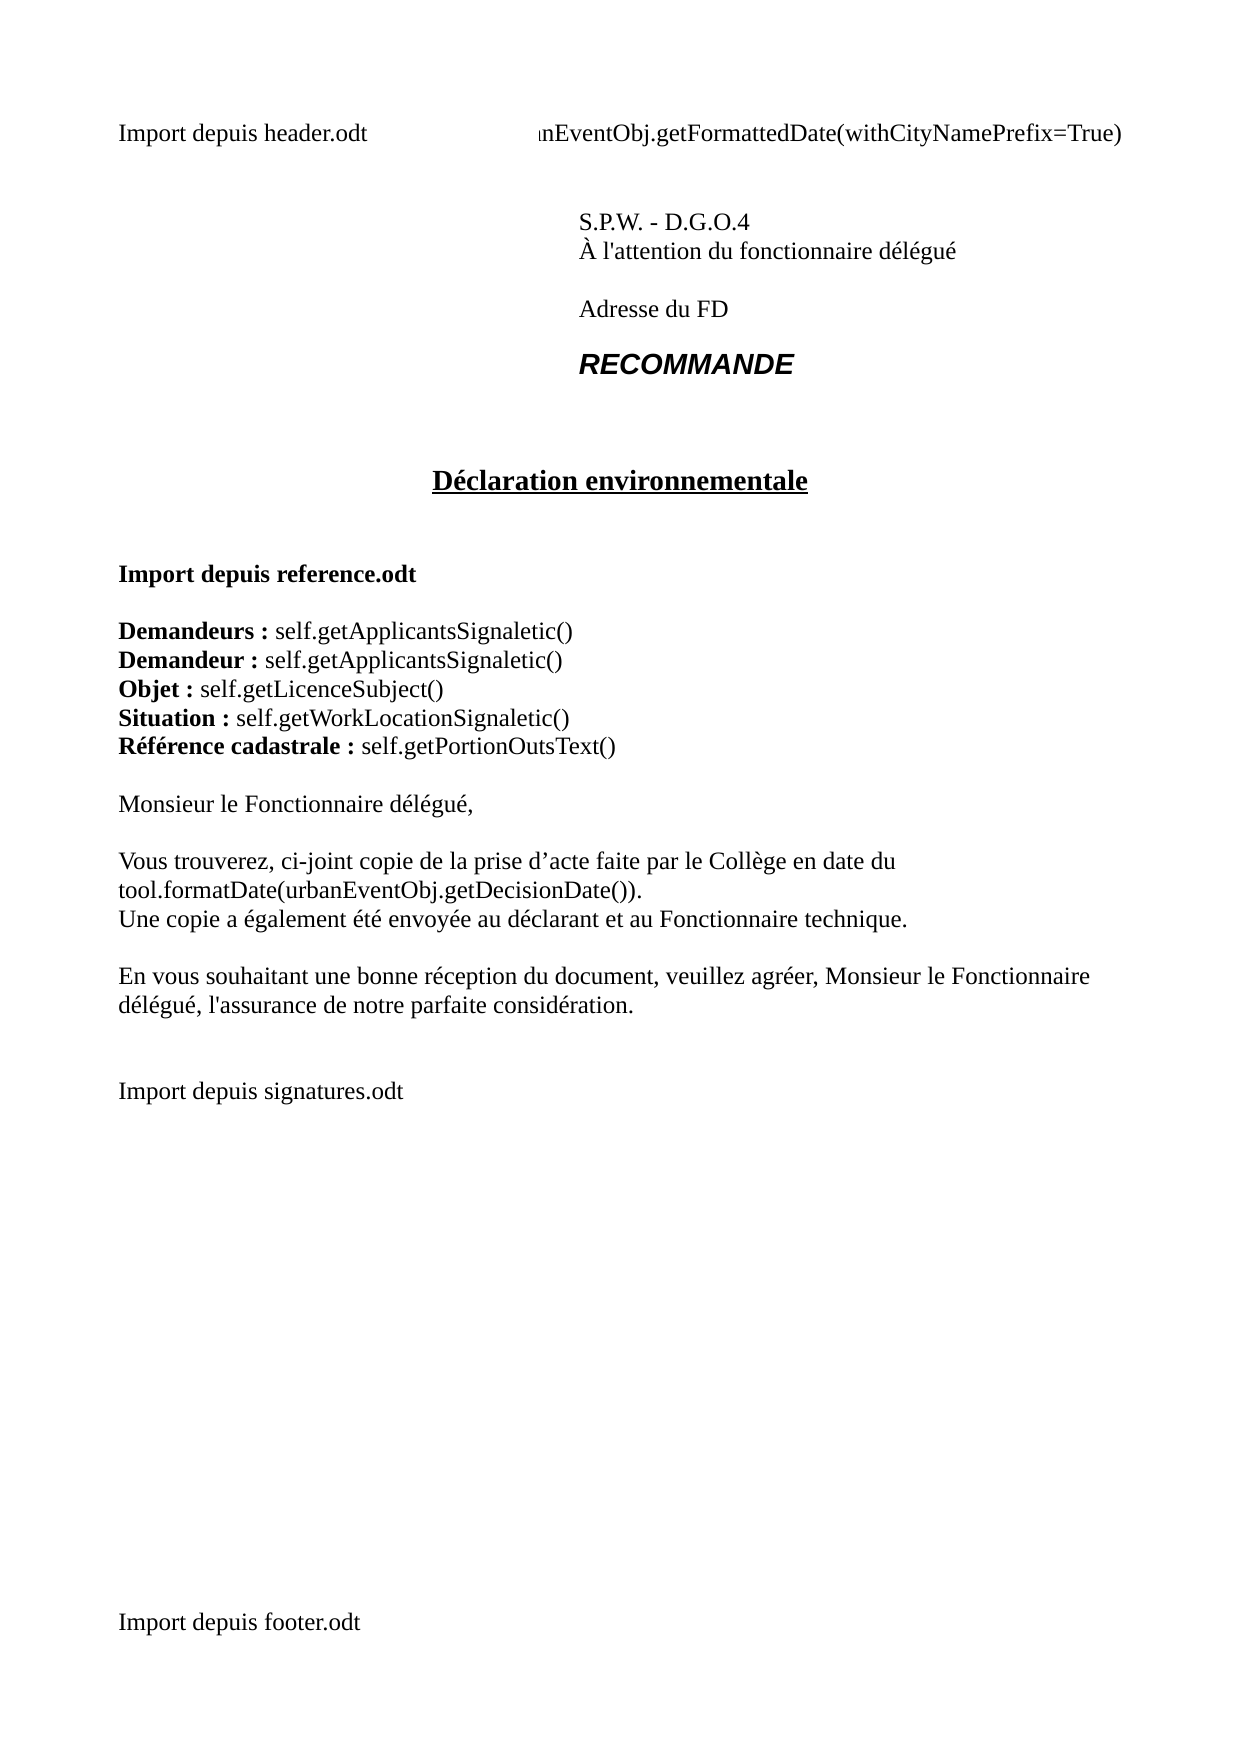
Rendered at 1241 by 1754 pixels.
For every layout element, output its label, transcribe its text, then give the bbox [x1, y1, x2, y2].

text Import depuis signatures.odt [118, 1076, 1122, 1105]
text urbanEventObj.getFormattedDate(withCityNamePrefix=True) [118, 118, 1122, 427]
text Une copie a également été envoyée au déclarant et au Fonctionnaire technique. [118, 904, 1122, 933]
text Monsieur le Fonctionnaire délégué, [118, 789, 1122, 818]
text Adresse du FD [578, 294, 1081, 322]
text Objet : self.getLicenceSubject() [118, 674, 1122, 703]
text Import depuis header.odt [118, 118, 539, 147]
text Demandeurs : self.getApplicantsSignaletic() [118, 616, 1122, 645]
subtitle RECOMMANDE [578, 347, 1081, 381]
text Demandeur : self.getApplicantsSignaletic() [118, 645, 1122, 674]
text À l'attention du fonctionnaire délégué [578, 236, 1081, 265]
text Situation : self.getWorkLocationSignaletic() [118, 703, 1122, 731]
title Déclaration environnementale [118, 463, 1122, 497]
text S.P.W. - D.G.O.4 [578, 207, 1081, 236]
text En vous souhaitant une bonne réception du document, veuillez agréer, Monsieur le Fonctionnaire délégué, l'assurance de notre parfaite considération. [118, 961, 1122, 1019]
text Référence cadastrale : self.getPortionOutsText() [118, 731, 1122, 760]
text Import depuis reference.odt [118, 559, 1122, 588]
text Vous trouverez, ci-joint copie de la prise d’acte faite par le Collège en date du tool.formatDate(urbanEventObj.getDecisionDate()). [118, 846, 1122, 904]
